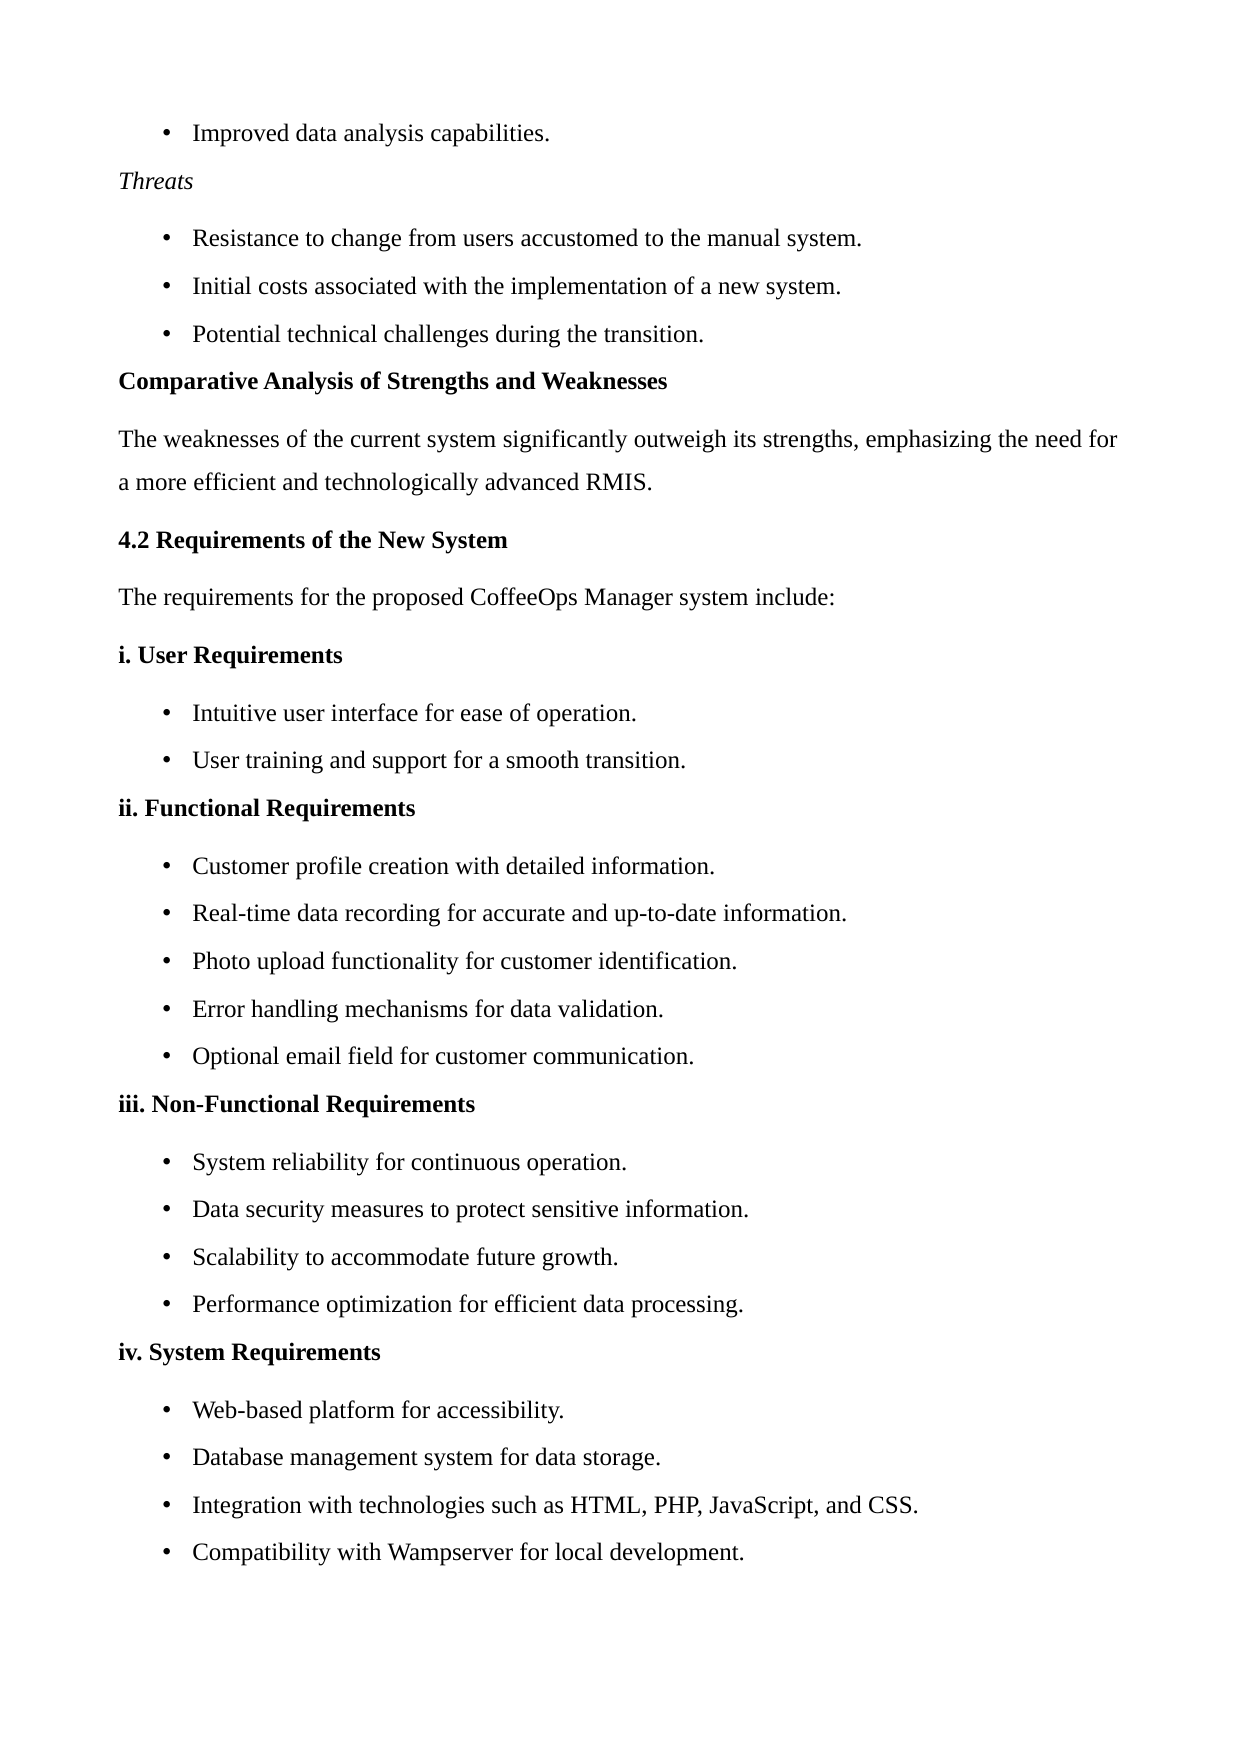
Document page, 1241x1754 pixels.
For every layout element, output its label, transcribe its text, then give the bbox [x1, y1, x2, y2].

list Photo upload functionality for customer identification. [162, 946, 1122, 975]
text i. User Requirements [118, 640, 1122, 669]
list Compatibility with Wampserver for local development. [162, 1537, 1122, 1566]
text The weaknesses of the current system significantly outweigh its strengths, emphasizing the need for a more efficient and technologically advanced RMIS. [118, 424, 1122, 496]
list User training and support for a smooth transition. [162, 746, 1122, 774]
list Resistance to change from users accustomed to the manual system. [162, 223, 1122, 252]
list Data security measures to protect sensitive information. [162, 1194, 1122, 1223]
list System reliability for continuous operation. [162, 1147, 1122, 1175]
list Integration with technologies such as HTML, PHP, JavaScript, and CSS. [162, 1490, 1122, 1519]
list Initial costs associated with the implementation of a new system. [162, 271, 1122, 300]
list Customer profile creation with detailed information. [162, 851, 1122, 879]
list Potential technical challenges during the transition. [162, 319, 1122, 347]
list Real-time data recording for accurate and up-to-date information. [162, 898, 1122, 927]
list Error handling mechanisms for data validation. [162, 994, 1122, 1022]
text Threats [118, 166, 1122, 194]
text The requirements for the proposed CoffeeOps Manager system include: [118, 582, 1122, 611]
text iv. System Requirements [118, 1337, 1122, 1366]
list Web-based platform for accessibility. [162, 1395, 1122, 1423]
text 4.2 Requirements of the New System [118, 525, 1122, 553]
text Comparative Analysis of Strengths and Weaknesses [118, 366, 1122, 395]
list Intuitive user interface for ease of operation. [162, 698, 1122, 727]
text iii. Non-Functional Requirements [118, 1089, 1122, 1118]
list Performance optimization for efficient data processing. [162, 1289, 1122, 1318]
list Database management system for data storage. [162, 1442, 1122, 1471]
list Scalability to accommodate future growth. [162, 1242, 1122, 1271]
list Improved data analysis capabilities. [162, 118, 1122, 147]
text ii. Functional Requirements [118, 793, 1122, 822]
list Optional email field for customer communication. [162, 1041, 1122, 1070]
